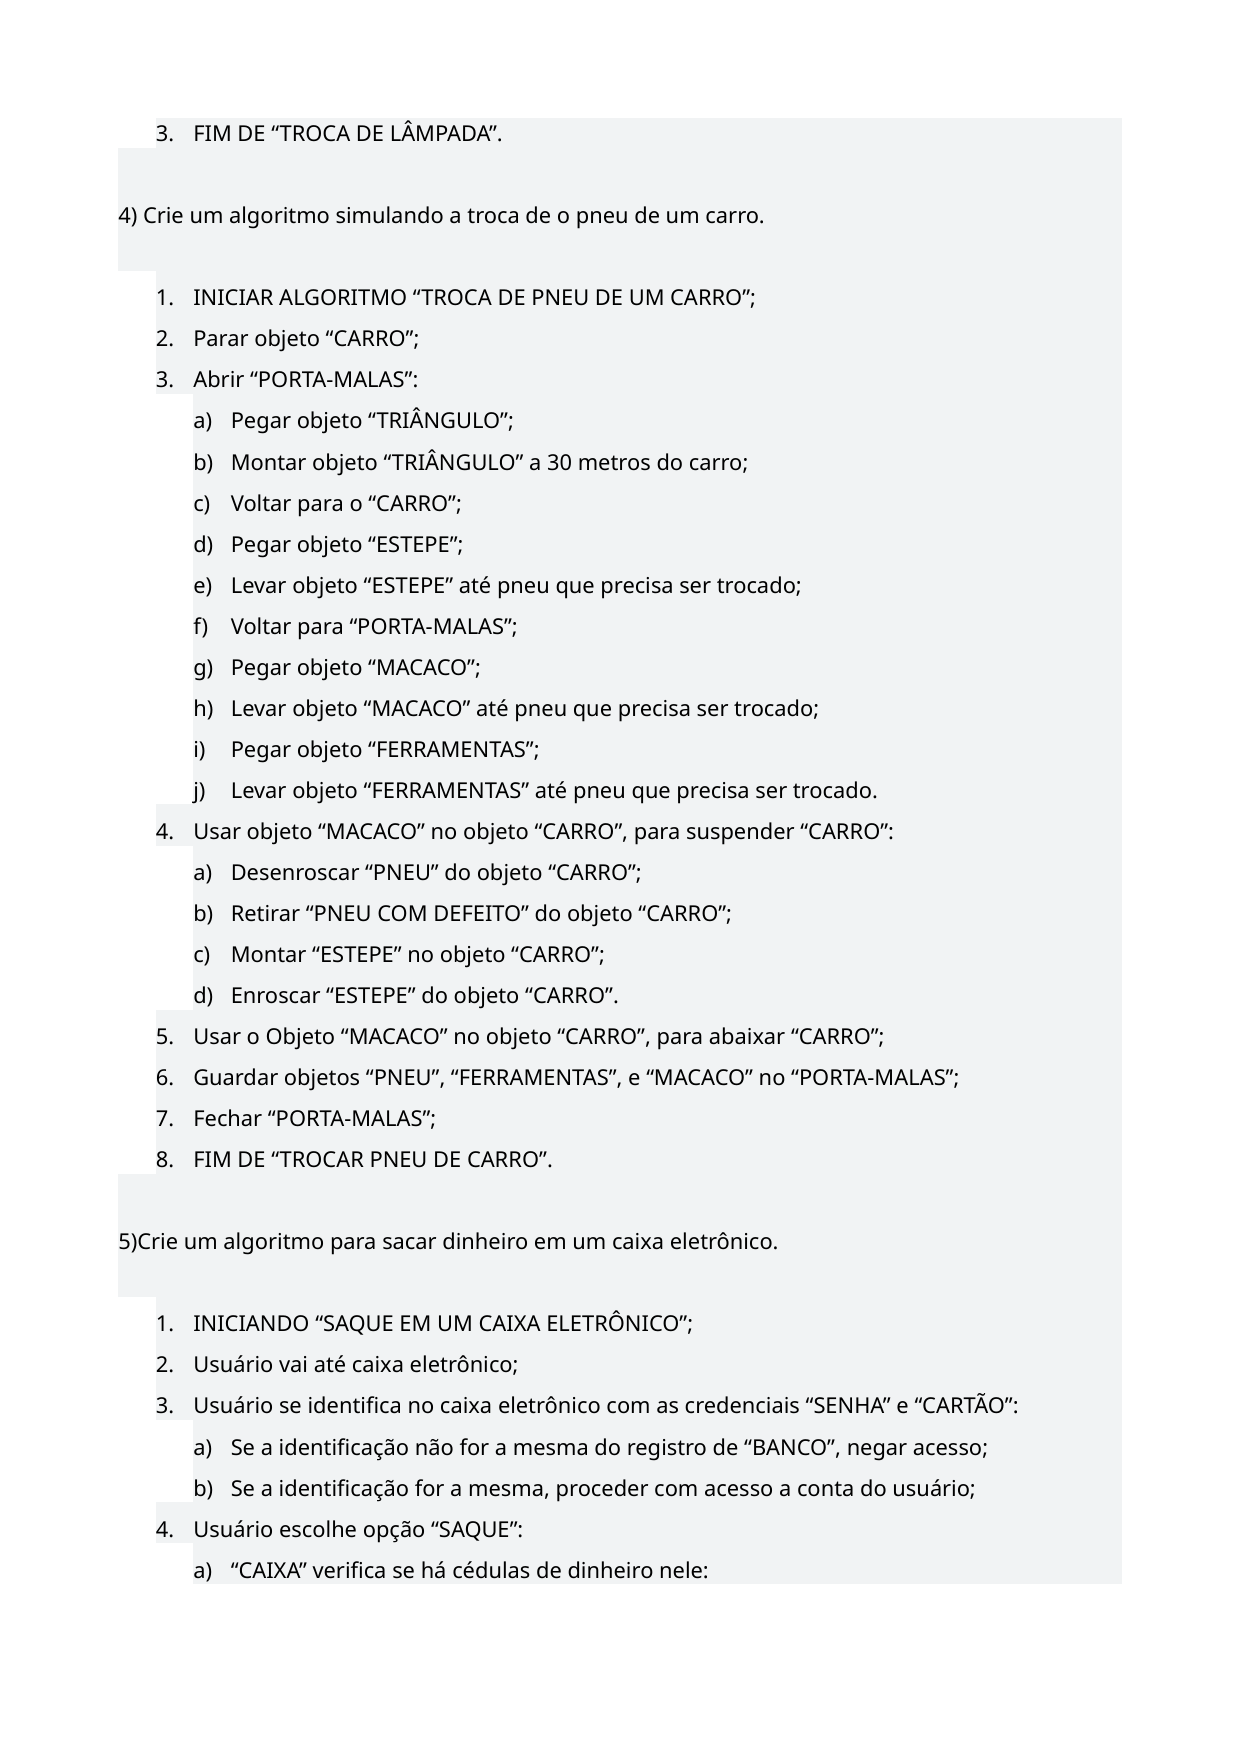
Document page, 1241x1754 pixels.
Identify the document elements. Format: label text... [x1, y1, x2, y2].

list Pegar objeto “MACACO”; [193, 652, 1122, 681]
list INICIANDO “SAQUE EM UM CAIXA ELETRÔNICO”; [156, 1308, 1122, 1338]
list Pegar objeto “ESTEPE”; [193, 528, 1122, 558]
list Montar objeto “TRIÂNGULO” a 30 metros do carro; [193, 446, 1122, 476]
list Voltar para “PORTA-MALAS”; [193, 611, 1122, 640]
list Usuário escolhe opção “SAQUE”: [156, 1513, 1122, 1543]
list Se a identificação for a mesma, proceder com acesso a conta do usuário; [193, 1472, 1122, 1502]
list Se a identificação não for a mesma do registro de “BANCO”, negar acesso; [193, 1431, 1122, 1461]
list Pegar objeto “TRIÂNGULO”; [193, 405, 1122, 435]
list “CAIXA” verifica se há cédulas de dinheiro nele: [193, 1554, 1122, 1584]
list FIM DE “TROCAR PNEU DE CARRO”. [156, 1144, 1122, 1174]
list Desenroscar “PNEU” do objeto “CARRO”; [193, 857, 1122, 887]
list Guardar objetos “PNEU”, “FERRAMENTAS”, e “MACACO” no “PORTA-MALAS”; [156, 1062, 1122, 1092]
list Levar objeto “FERRAMENTAS” até pneu que precisa ser trocado. [193, 775, 1122, 804]
list Levar objeto “ESTEPE” até pneu que precisa ser trocado; [193, 569, 1122, 599]
list Retirar “PNEU COM DEFEITO” do objeto “CARRO”; [193, 898, 1122, 928]
list Levar objeto “MACACO” até pneu que precisa ser trocado; [193, 693, 1122, 722]
list Pegar objeto “FERRAMENTAS”; [193, 734, 1122, 763]
list Abrir “PORTA-MALAS”: [156, 364, 1122, 394]
list Fechar “PORTA-MALAS”; [156, 1103, 1122, 1133]
list Voltar para o “CARRO”; [193, 487, 1122, 517]
list INICIAR ALGORITMO “TROCA DE PNEU DE UM CARRO”; [156, 282, 1122, 312]
list Usar objeto “MACACO” no objeto “CARRO”, para suspender “CARRO”: [156, 816, 1122, 846]
list Montar “ESTEPE” no objeto “CARRO”; [193, 939, 1122, 969]
list FIM DE “TROCA DE LÂMPADA”. [156, 118, 1122, 148]
list Parar objeto “CARRO”; [156, 323, 1122, 353]
list Enroscar “ESTEPE” do objeto “CARRO”. [193, 980, 1122, 1010]
list Usuário vai até caixa eletrônico; [156, 1349, 1122, 1379]
list Usar o Objeto “MACACO” no objeto “CARRO”, para abaixar “CARRO”; [156, 1021, 1122, 1051]
text 4) Crie um algoritmo simulando a troca de o pneu de um carro. [118, 200, 1122, 230]
text 5)Crie um algoritmo para sacar dinheiro em um caixa eletrônico. [118, 1226, 1122, 1256]
list Usuário se identifica no caixa eletrônico com as credenciais “SENHA” e “CARTÃO”: [156, 1390, 1122, 1420]
